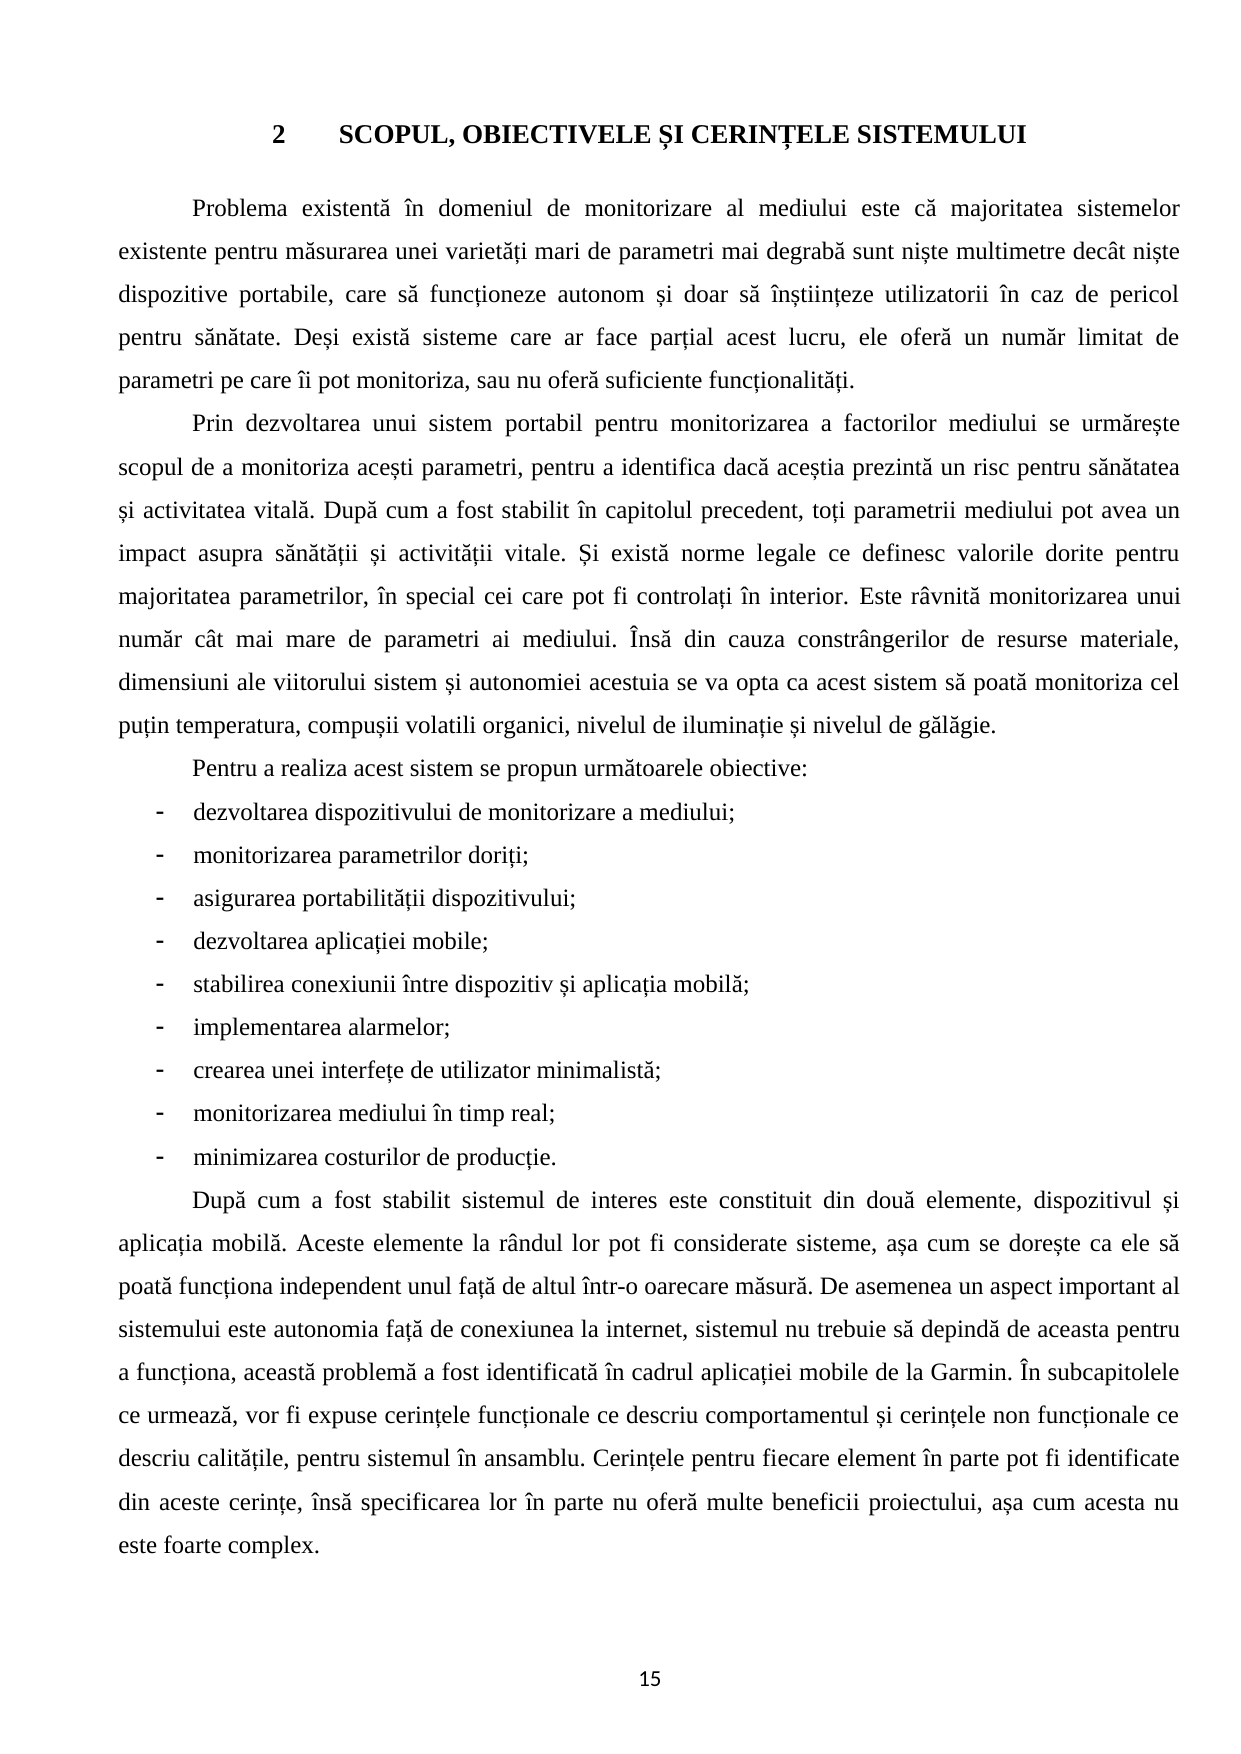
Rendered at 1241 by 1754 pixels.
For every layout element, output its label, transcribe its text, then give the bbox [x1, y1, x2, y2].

text Pentru a realiza acest sistem se propun următoarele obiective: [118, 753, 1181, 782]
text Prin dezvoltarea unui sistem portabil pentru monitorizarea a factorilor mediului se urmărește scopul de a monitoriza acești parametri, pentru a identifica dacă aceștia prezintă un risc pentru sănătatea și activitatea vitală. După cum a fost stabilit în capitolul precedent, toți parametrii mediului pot avea un impact asupra sănătății și activității vitale. Și există norme legale ce definesc valorile dorite pentru majoritatea parametrilor, în special cei care pot fi controlați în interior. Este râvnită monitorizarea unui număr cât mai mare de parametri ai mediului. Însă din cauza constrângerilor de resurse materiale, dimensiuni ale viitorului sistem și autonomiei acestuia se va opta ca acest sistem să poată monitoriza cel puțin temperatura, compușii volatili organici, nivelul de iluminație și nivelul de gălăgie. [118, 408, 1181, 739]
list monitorizarea parametrilor doriți; [156, 840, 1181, 868]
list minimizarea costurilor de producție. [156, 1142, 1181, 1170]
text Problema existentă în domeniul de monitorizare al mediului este că majoritatea sistemelor existente pentru măsurarea unei varietăți mari de parametri mai degrabă sunt niște multimetre decât niște dispozitive portabile, care să funcționeze autonom și doar să înștiințeze utilizatorii în caz de pericol pentru sănătate. Deși există sisteme care ar face parțial acest lucru, ele oferă un număr limitat de parametri pe care îi pot monitoriza, sau nu oferă suficiente funcționalități. [118, 193, 1181, 394]
text După cum a fost stabilit sistemul de interes este constituit din două elemente, dispozitivul și aplicația mobilă. Aceste elemente la rândul lor pot fi considerate sisteme, așa cum se dorește ca ele să poată funcționa independent unul față de altul într-o oarecare măsură. De asemenea un aspect important al sistemului este autonomia față de conexiunea la internet, sistemul nu trebuie să depindă de aceasta pentru a funcționa, această problemă a fost identificată în cadrul aplicației mobile de la Garmin. În subcapitolele ce urmează, vor fi expuse cerințele funcționale ce descriu comportamentul și cerințele non funcționale ce descriu calitățile, pentru sistemul în ansamblu. Cerințele pentru fiecare element în parte pot fi identificate din aceste cerințe, însă specificarea lor în parte nu oferă multe beneficii proiectului, așa cum acesta nu este foarte complex. [118, 1185, 1181, 1558]
list asigurarea portabilității dispozitivului; [156, 883, 1181, 912]
list dezvoltarea dispozitivului de monitorizare a mediului; [156, 797, 1181, 825]
list dezvoltarea aplicației mobile; [156, 926, 1181, 955]
list monitorizarea mediului în timp real; [156, 1098, 1181, 1127]
subtitle SCOPUL, OBIECTIVELE ȘI CERINȚELE SISTEMULUI [118, 118, 1181, 149]
list stabilirea conexiunii între dispozitiv și aplicația mobilă; [156, 969, 1181, 998]
list implementarea alarmelor; [156, 1012, 1181, 1041]
list crearea unei interfețe de utilizator minimalistă; [156, 1055, 1181, 1084]
